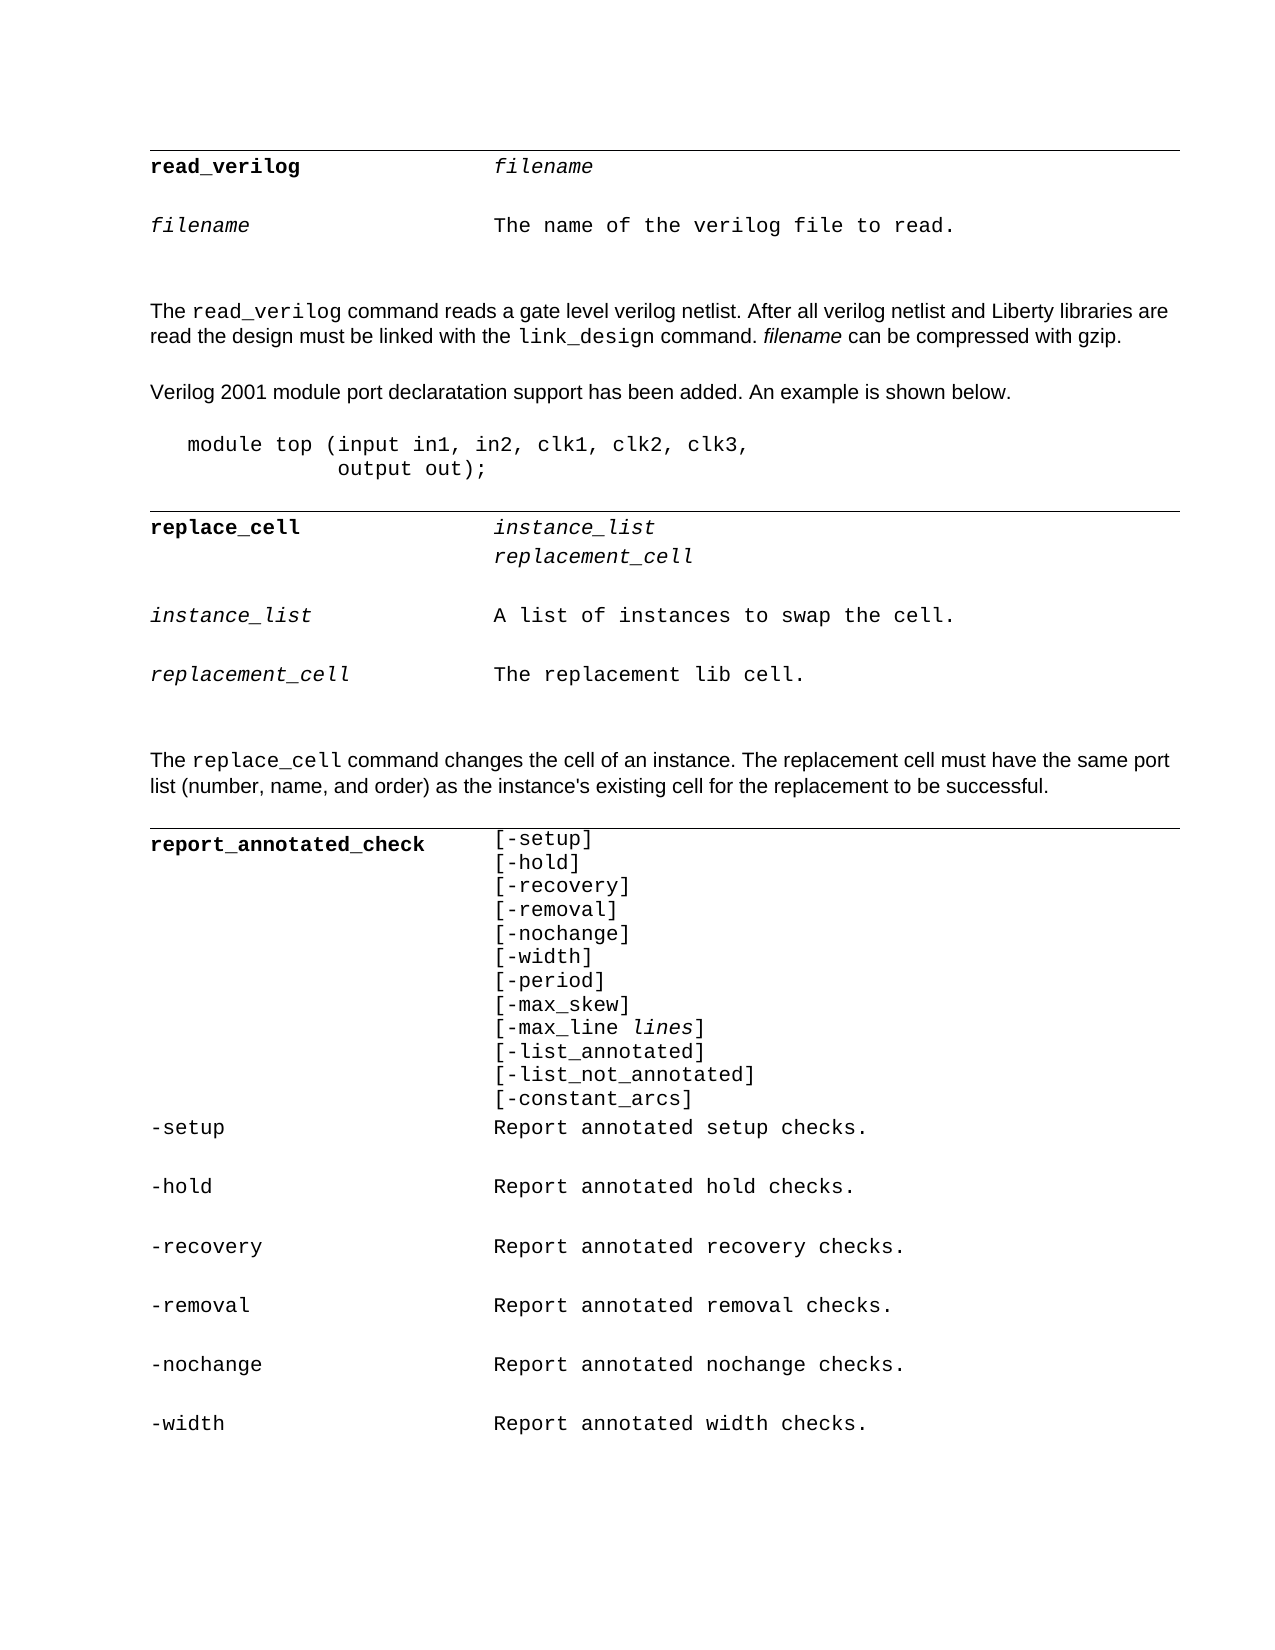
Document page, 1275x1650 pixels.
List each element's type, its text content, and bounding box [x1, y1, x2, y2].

table_header instance_list replacement_cell [493, 512, 1180, 600]
table_cell instance_list [150, 600, 493, 659]
text Verilog 2001 module port declaratation support has been added. An example is shown below. [150, 380, 1180, 404]
table_cell replacement_cell [150, 659, 493, 718]
text module top (input in1, in2, clk1, clk2, clk3, output out); [187, 434, 1180, 481]
table_cell -hold [150, 1171, 493, 1230]
table_cell -nochange [150, 1349, 493, 1408]
table_cell The replacement lib cell. [493, 659, 1180, 718]
table_cell -width [150, 1408, 493, 1467]
table_cell The name of the verilog file to read. [493, 209, 1180, 268]
table_header filename [493, 151, 1180, 209]
table_cell -setup [150, 1112, 493, 1171]
table_header report_annotated_check [150, 829, 493, 1112]
table_header read_verilog [150, 151, 493, 209]
table_cell Report annotated setup checks. [493, 1112, 1180, 1171]
table_cell -removal [150, 1289, 493, 1348]
table_cell Report annotated nochange checks. [493, 1349, 1180, 1408]
table_cell A list of instances to swap the cell. [493, 600, 1180, 659]
table_cell Report annotated hold checks. [493, 1171, 1180, 1230]
table_cell filename [150, 209, 493, 268]
text The replace_cell command changes the cell of an instance. The replacement cell must have the same port list (number, name, and order) as the instance's existing cell for the replacement to be successful. [150, 748, 1180, 798]
table_header [-setup] [-hold] [-recovery] [-removal] [-nochange] [-width] [-period] [-max_skew] [-max_line lines] [-list_annotated] [-list_not_annotated] [-constant_arcs] [493, 829, 1180, 1112]
table_header replace_cell [150, 512, 493, 600]
table_cell -recovery [150, 1230, 493, 1289]
table_cell Report annotated recovery checks. [493, 1230, 1180, 1289]
text The read_verilog command reads a gate level verilog netlist. After all verilog netlist and Liberty libraries are read the design must be linked with the link_design command. filename can be compressed with gzip. [150, 298, 1180, 350]
table_cell Report annotated width checks. [493, 1408, 1180, 1467]
table_cell Report annotated removal checks. [493, 1289, 1180, 1348]
